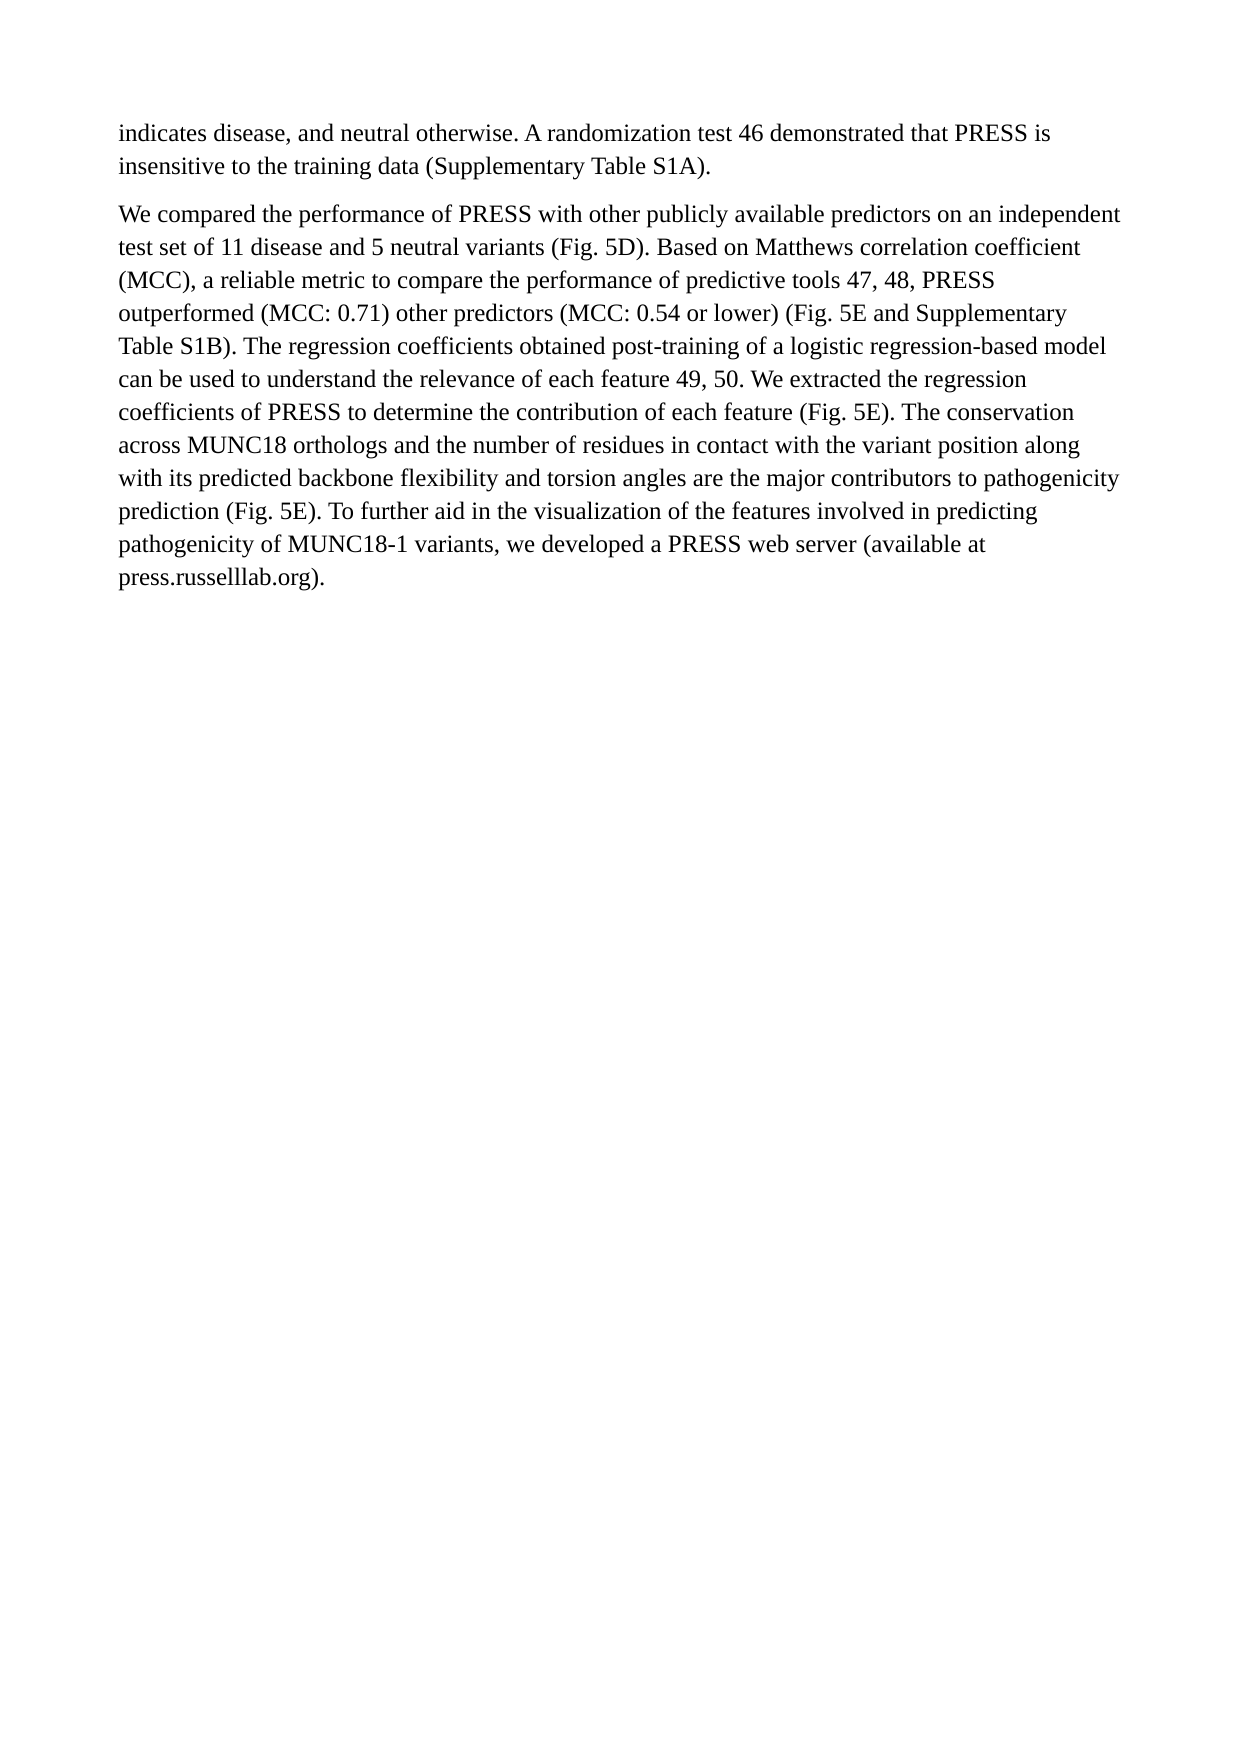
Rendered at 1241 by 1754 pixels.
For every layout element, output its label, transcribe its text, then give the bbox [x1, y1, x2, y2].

text We compared the performance of PRESS with other publicly available predictors on an independent test set of 11 disease and 5 neutral variants (Fig. 5D). Based on Matthews correlation coefficient (MCC), a reliable metric to compare the performance of predictive tools 47, 48, PRESS outperformed (MCC: 0.71) other predictors (MCC: 0.54 or lower) (Fig. 5E and Supplementary Table S1B). The regression coefficients obtained post-training of a logistic regression-based model can be used to understand the relevance of each feature 49, 50. We extracted the regression coefficients of PRESS to determine the contribution of each feature (Fig. 5E). The conservation across MUNC18 orthologs and the number of residues in contact with the variant position along with its predicted backbone flexibility and torsion angles are the major contributors to pathogenicity prediction (Fig. 5E). To further aid in the visualization of the features involved in predicting pathogenicity of MUNC18-1 variants, we developed a PRESS web server (available at press.russelllab.org). [118, 199, 1122, 591]
text indicates disease, and neutral otherwise. A randomization test 46 demonstrated that PRESS is insensitive to the training data (Supplementary Table S1A). [118, 118, 1122, 180]
